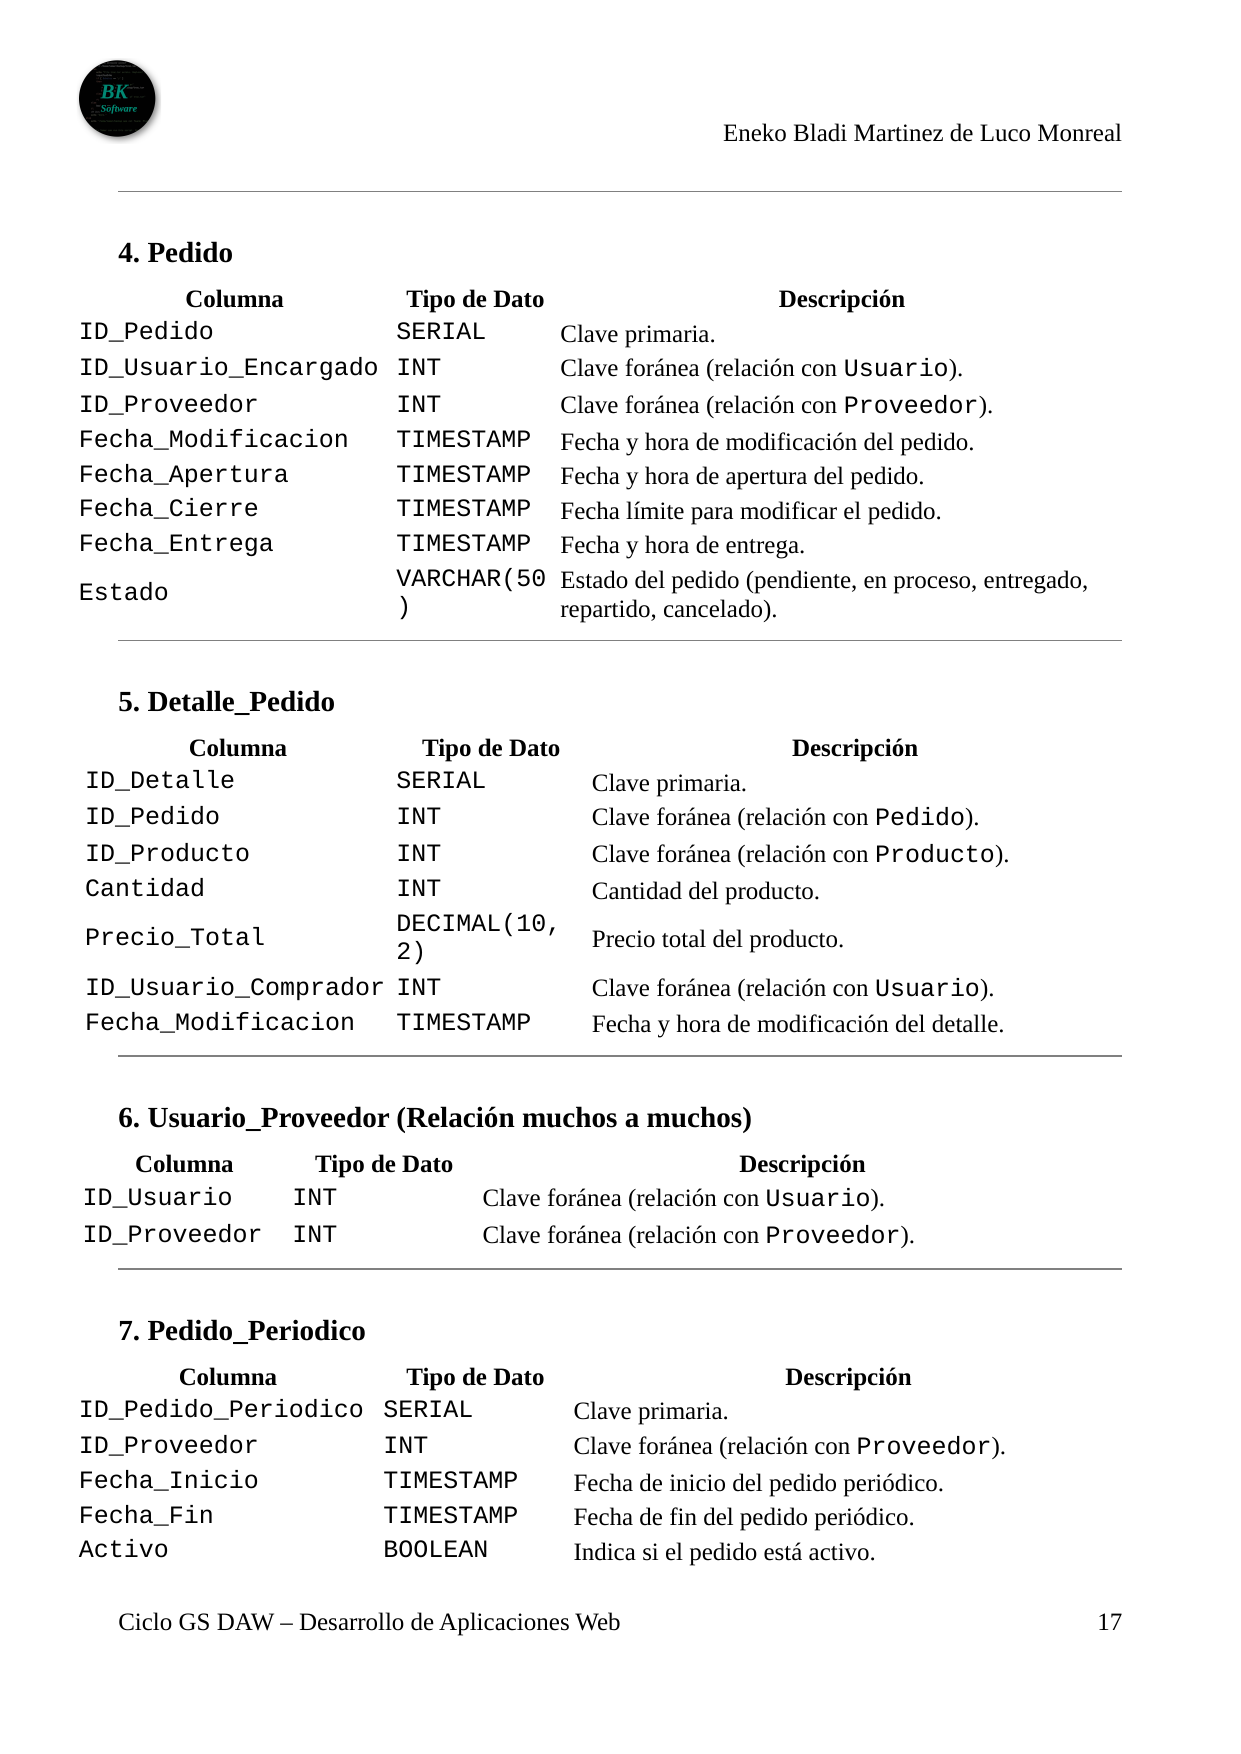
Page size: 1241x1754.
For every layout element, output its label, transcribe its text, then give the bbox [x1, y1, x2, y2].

table_cell ID_Detalle [82, 765, 393, 799]
table_cell Clave foránea (relación con Pedido). [589, 800, 1121, 836]
table_header Tipo de Dato [393, 730, 589, 765]
table_cell ID_Proveedor [76, 387, 393, 424]
table_cell Fecha_Cierre [76, 493, 393, 527]
table_cell INT [393, 970, 589, 1007]
table_cell Clave foránea (relación con Proveedor). [479, 1217, 1125, 1254]
table_header Descripción [557, 281, 1126, 316]
table_cell SERIAL [380, 1394, 570, 1428]
table_cell Clave foránea (relación con Proveedor). [557, 387, 1126, 424]
table_cell Fecha de inicio del pedido periódico. [570, 1465, 1126, 1499]
table_cell TIMESTAMP [393, 1007, 589, 1041]
table_cell Clave primaria. [570, 1394, 1126, 1428]
table_cell Clave foránea (relación con Proveedor). [570, 1428, 1126, 1465]
table_cell Estado [76, 562, 393, 625]
table_cell Fecha y hora de modificación del detalle. [589, 1007, 1121, 1041]
table_cell ID_Usuario_Comprador [82, 970, 393, 1007]
table_cell TIMESTAMP [393, 458, 557, 493]
table_cell ID_Pedido [82, 800, 393, 836]
table_header Columna [82, 730, 393, 765]
table_cell ID_Producto [82, 836, 393, 873]
table_header Columna [80, 1146, 289, 1181]
table_cell SERIAL [393, 765, 589, 799]
table_cell Fecha límite para modificar el pedido. [557, 493, 1126, 527]
table_cell ID_Pedido_Periodico [76, 1394, 380, 1428]
table_cell Indica si el pedido está activo. [570, 1534, 1126, 1568]
table_cell INT [393, 836, 589, 873]
table_header Descripción [570, 1359, 1126, 1393]
subtitle 6. Usuario_Proveedor (Relación muchos a muchos) [118, 1100, 1122, 1133]
table_cell Fecha_Modificacion [76, 424, 393, 458]
table_header Descripción [479, 1146, 1125, 1181]
table_cell SERIAL [393, 316, 557, 350]
table_header Tipo de Dato [289, 1146, 479, 1181]
table_cell Precio_Total [82, 908, 393, 970]
table_header Tipo de Dato [380, 1359, 570, 1393]
table_header Columna [76, 1359, 380, 1393]
table_cell TIMESTAMP [393, 424, 557, 458]
table_cell Fecha_Modificacion [82, 1007, 393, 1041]
table_cell TIMESTAMP [380, 1465, 570, 1499]
table_cell Fecha_Inicio [76, 1465, 380, 1499]
table_cell Fecha y hora de entrega. [557, 528, 1126, 562]
table_cell INT [393, 387, 557, 424]
table_cell VARCHAR(50) [393, 562, 557, 625]
subtitle 5. Detalle_Pedido [118, 684, 1122, 718]
subtitle 7. Pedido_Periodico [118, 1313, 1122, 1346]
table_cell ID_Proveedor [80, 1217, 289, 1254]
table_cell TIMESTAMP [380, 1499, 570, 1534]
subtitle 4. Pedido [118, 235, 1122, 269]
table_cell INT [393, 873, 589, 907]
table_cell INT [289, 1181, 479, 1217]
table_cell ID_Usuario_Encargado [76, 350, 393, 387]
table_cell ID_Proveedor [76, 1428, 380, 1465]
table_cell INT [289, 1217, 479, 1254]
picture [76, 58, 162, 144]
table_cell Cantidad del producto. [589, 873, 1121, 907]
table_cell Activo [76, 1534, 380, 1568]
table_cell Estado del pedido (pendiente, en proceso, entregado, repartido, cancelado). [557, 562, 1126, 625]
table_header Tipo de Dato [393, 281, 557, 316]
table_cell BOOLEAN [380, 1534, 570, 1568]
table_cell ID_Usuario [80, 1181, 289, 1217]
table_cell Clave foránea (relación con Usuario). [589, 970, 1121, 1007]
table_cell Fecha y hora de apertura del pedido. [557, 458, 1126, 493]
table_header Columna [76, 281, 393, 316]
table_cell Fecha_Fin [76, 1499, 380, 1534]
table_cell DECIMAL(10, 2) [393, 908, 589, 970]
table_cell INT [393, 800, 589, 836]
table_cell Fecha_Apertura [76, 458, 393, 493]
table_cell ID_Pedido [76, 316, 393, 350]
table_cell Precio total del producto. [589, 908, 1121, 970]
table_cell TIMESTAMP [393, 493, 557, 527]
table_cell Fecha y hora de modificación del pedido. [557, 424, 1126, 458]
table_cell INT [393, 350, 557, 387]
table_header Descripción [589, 730, 1121, 765]
table_cell TIMESTAMP [393, 528, 557, 562]
table_cell Clave primaria. [557, 316, 1126, 350]
table_cell Cantidad [82, 873, 393, 907]
table_cell Fecha_Entrega [76, 528, 393, 562]
table_cell Clave foránea (relación con Usuario). [557, 350, 1126, 387]
table_cell Clave primaria. [589, 765, 1121, 799]
table_cell Clave foránea (relación con Producto). [589, 836, 1121, 873]
table_cell Fecha de fin del pedido periódico. [570, 1499, 1126, 1534]
table_cell INT [380, 1428, 570, 1465]
table_cell Clave foránea (relación con Usuario). [479, 1181, 1125, 1217]
